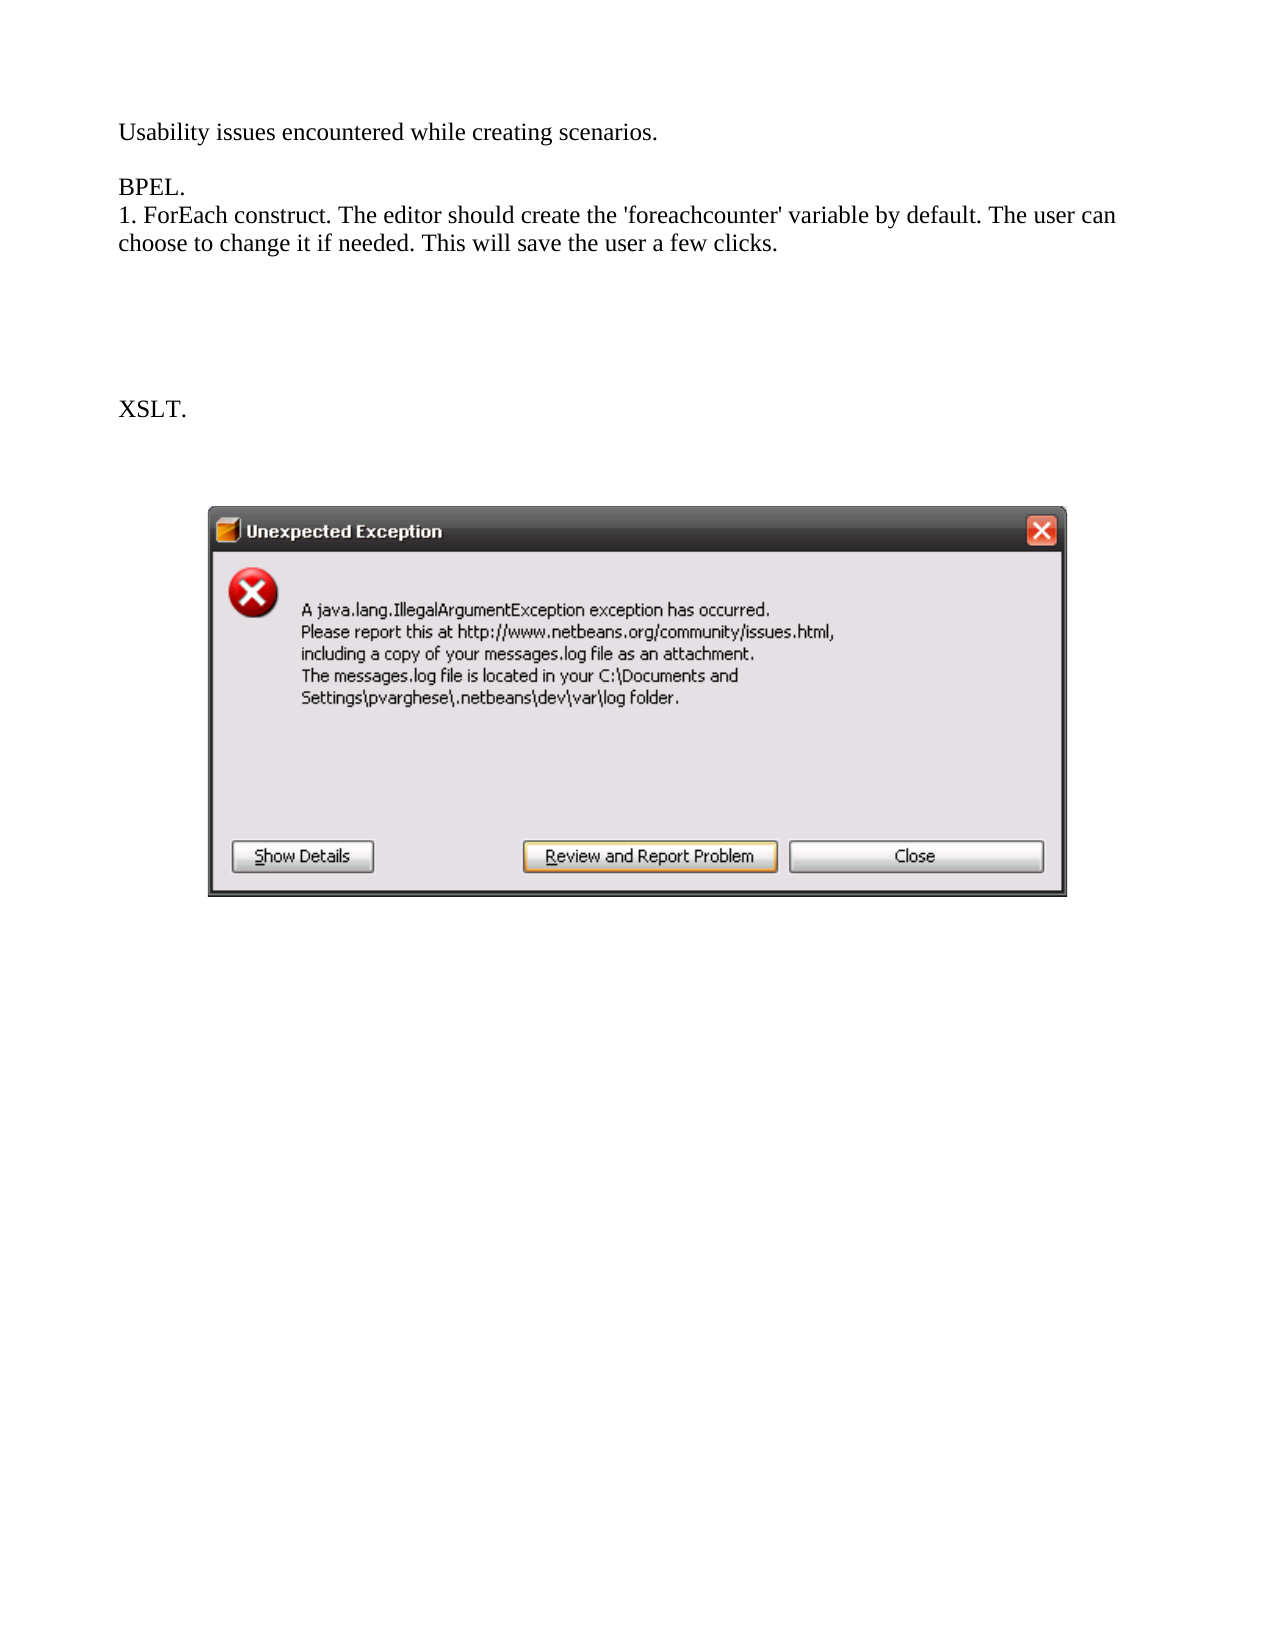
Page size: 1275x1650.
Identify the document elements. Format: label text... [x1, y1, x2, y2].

text XSLT. [118, 395, 1157, 506]
text BPEL. 1. ForEach construct. The editor should create the 'foreachcounter' variable by default. The user can choose to change it if needed. This will save the user a few clicks. [118, 173, 1157, 395]
picture [207, 506, 1068, 897]
text Usability issues encountered while creating scenarios. [118, 118, 1157, 146]
